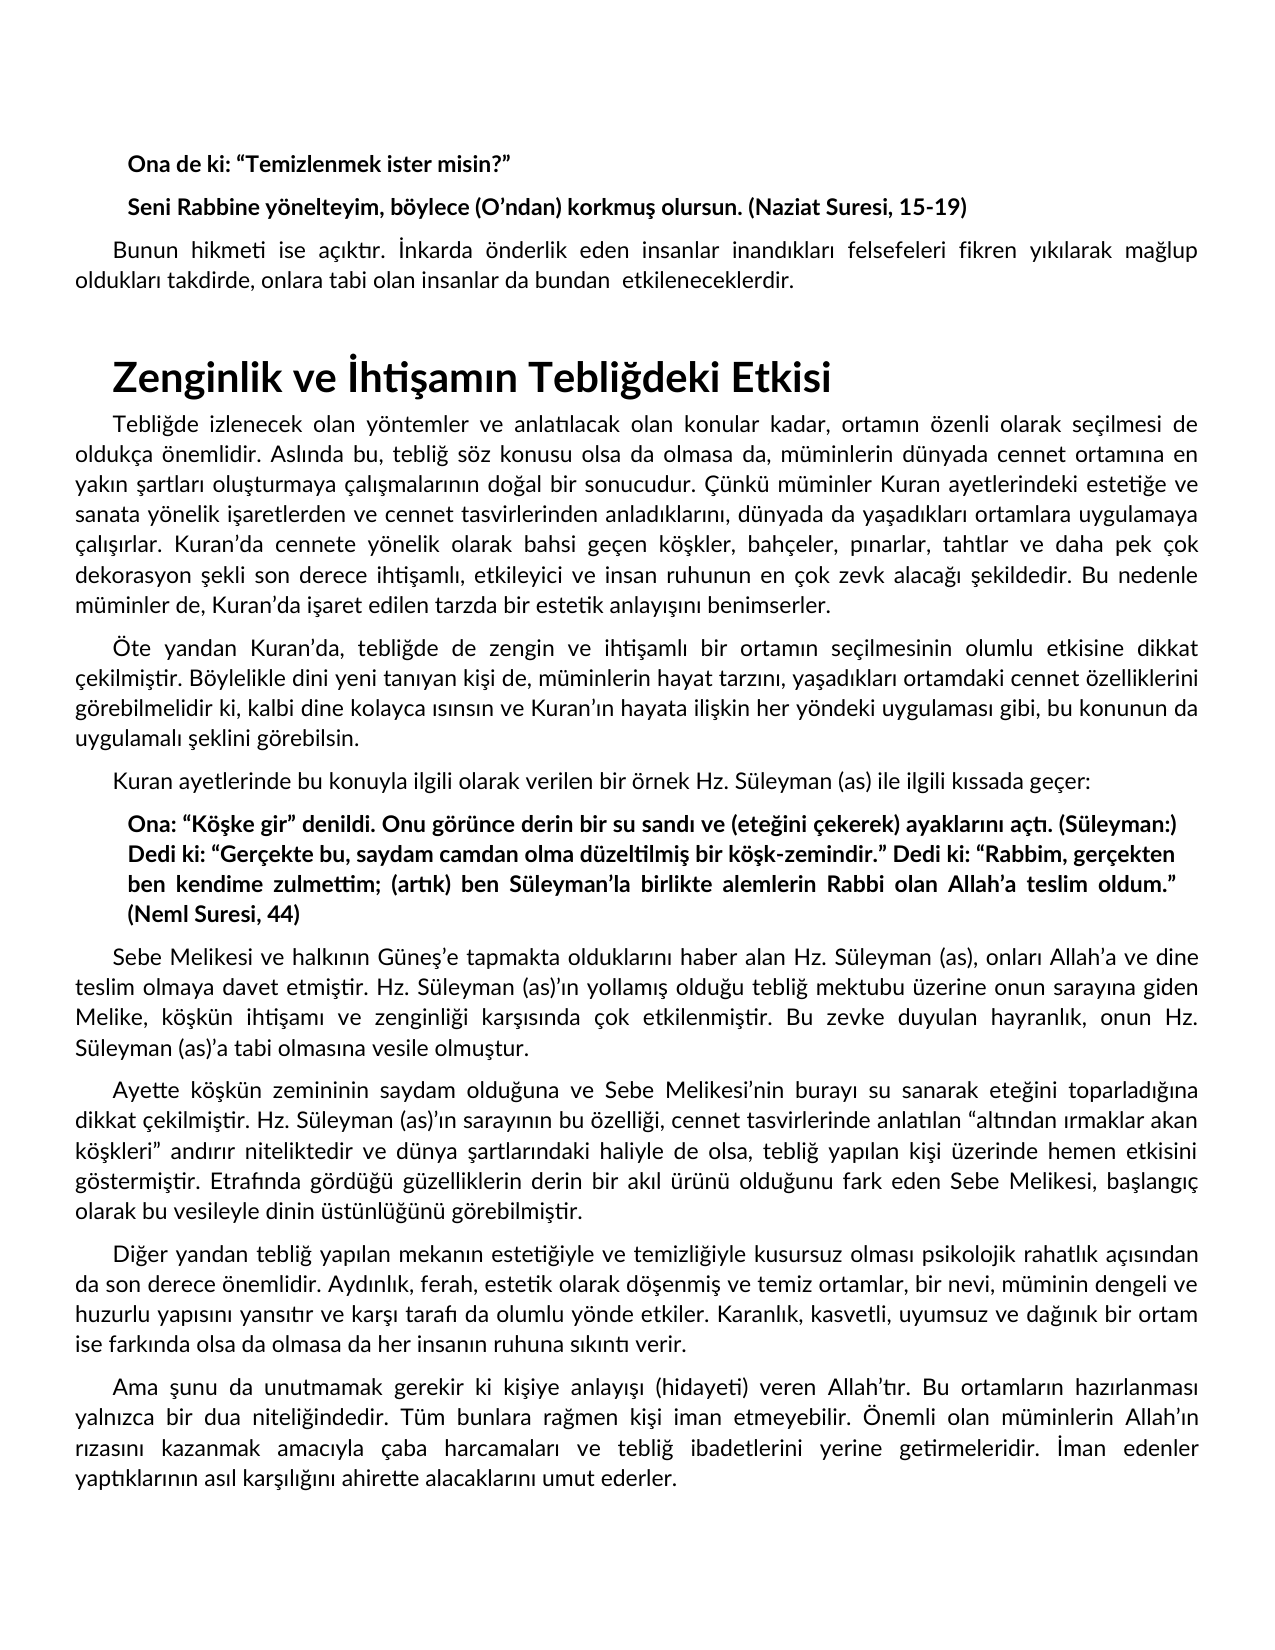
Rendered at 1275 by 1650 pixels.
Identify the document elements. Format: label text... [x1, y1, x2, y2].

text Öte yandan Kuran’da, tebliğde de zengin ve ihtişamlı bir ortamın seçilmesinin olumlu etkisine dikkat çekilmiştir. Böylelikle dini yeni tanıyan kişi de, müminlerin hayat tarzını, yaşadıkları ortamdaki cennet özelliklerini görebilmelidir ki, kalbi dine kolayca ısınsın ve Kuran’ın hayata ilişkin her yöndeki uygulaması gibi, bu konunun da uygulamalı şeklini görebilsin. [75, 633, 1200, 751]
text Kuran ayetlerinde bu konuyla ilgili olarak verilen bir örnek Hz. Süleyman (as) ile ilgili kıssada geçer: [75, 767, 1200, 794]
text Bunun hikmeti ise açıktır. İnkarda önderlik eden insanlar inandıkları felsefeleri fikren yıkılarak mağlup oldukları takdirde, onlara tabi olan insanlar da bundan etkileneceklerdir. [75, 235, 1200, 293]
subtitle Zenginlik ve İhtişamın Tebliğdeki Etkisi [112, 351, 1200, 401]
text Sebe Melikesi ve halkının Güneş’e tapmakta olduklarını haber alan Hz. Süleyman (as), onları Allah’a ve dine teslim olmaya davet etmiştir. Hz. Süleyman (as)’ın yollamış olduğu tebliğ mektubu üzerine onun sarayına giden Melike, köşkün ihtişamı ve zenginliği karşısında çok etkilenmiştir. Bu zevke duyulan hayranlık, onun Hz. Süleyman (as)’a tabi olmasına vesile olmuştur. [75, 943, 1200, 1061]
text Seni Rabbine yönelteyim, böylece (O’ndan) korkmuş olursun. (Naziat Suresi, 15-19) [127, 193, 1177, 220]
text Ona de ki: “Temizlenmek ister misin?” [127, 150, 1177, 177]
text Tebliğde izlenecek olan yöntemler ve anlatılacak olan konular kadar, ortamın özenli olarak seçilmesi de oldukça önemlidir. Aslında bu, tebliğ söz konusu olsa da olmasa da, müminlerin dünyada cennet ortamına en yakın şartları oluşturmaya çalışmalarının doğal bir sonucudur. Çünkü müminler Kuran ayetlerindeki estetiğe ve sanata yönelik işaretlerden ve cennet tasvirlerinden anladıklarını, dünyada da yaşadıkları ortamlara uygulamaya çalışırlar. Kuran’da cennete yönelik olarak bahsi geçen köşkler, bahçeler, pınarlar, tahtlar ve daha pek çok dekorasyon şekli son derece ihtişamlı, etkileyici ve insan ruhunun en çok zevk alacağı şekildedir. Bu nedenle müminler de, Kuran’da işaret edilen tarzda bir estetik anlayışını benimserler. [75, 409, 1200, 618]
text Diğer yandan tebliğ yapılan mekanın estetiğiyle ve temizliğiyle kusursuz olması psikolojik rahatlık açısından da son derece önemlidir. Aydınlık, ferah, estetik olarak döşenmiş ve temiz ortamlar, bir nevi, müminin dengeli ve huzurlu yapısını yansıtır ve karşı tarafı da olumlu yönde etkiler. Karanlık, kasvetli, uyumsuz ve dağınık bir ortam ise farkında olsa da olmasa da her insanın ruhuna sıkıntı verir. [75, 1239, 1200, 1358]
text Ayette köşkün zemininin saydam olduğuna ve Sebe Melikesi’nin burayı su sanarak eteğini toparladığına dikkat çekilmiştir. Hz. Süleyman (as)’ın sarayının bu özelliği, cennet tasvirlerinde anlatılan “altından ırmaklar akan köşkleri” andırır niteliktedir ve dünya şartlarındaki haliyle de olsa, tebliğ yapılan kişi üzerinde hemen etkisini göstermiştir. Etrafında gördüğü güzelliklerin derin bir akıl ürünü olduğunu fark eden Sebe Melikesi, başlangıç olarak bu vesileyle dinin üstünlüğünü görebilmiştir. [75, 1076, 1200, 1224]
text Ama şunu da unutmamak gerekir ki kişiye anlayışı (hidayeti) veren Allah’tır. Bu ortamların hazırlanması yalnızca bir dua niteliğindedir. Tüm bunlara rağmen kişi iman etmeyebilir. Önemli olan müminlerin Allah’ın rızasını kazanmak amacıyla çaba harcamaları ve tebliğ ibadetlerini yerine getirmeleridir. İman edenler yaptıklarının asıl karşılığını ahirette alacaklarını umut ederler. [75, 1373, 1200, 1491]
text Ona: “Köşke gir” denildi. Onu görünce derin bir su sandı ve (eteğini çekerek) ayaklarını açtı. (Süleyman:) Dedi ki: “Gerçekte bu, saydam camdan olma düzeltilmiş bir köşk-zemindir.” Dedi ki: “Rabbim, gerçekten ben kendime zulmettim; (artık) ben Süleyman’la birlikte alemlerin Rabbi olan Allah’a teslim oldum.” (Neml Suresi, 44) [127, 809, 1177, 927]
